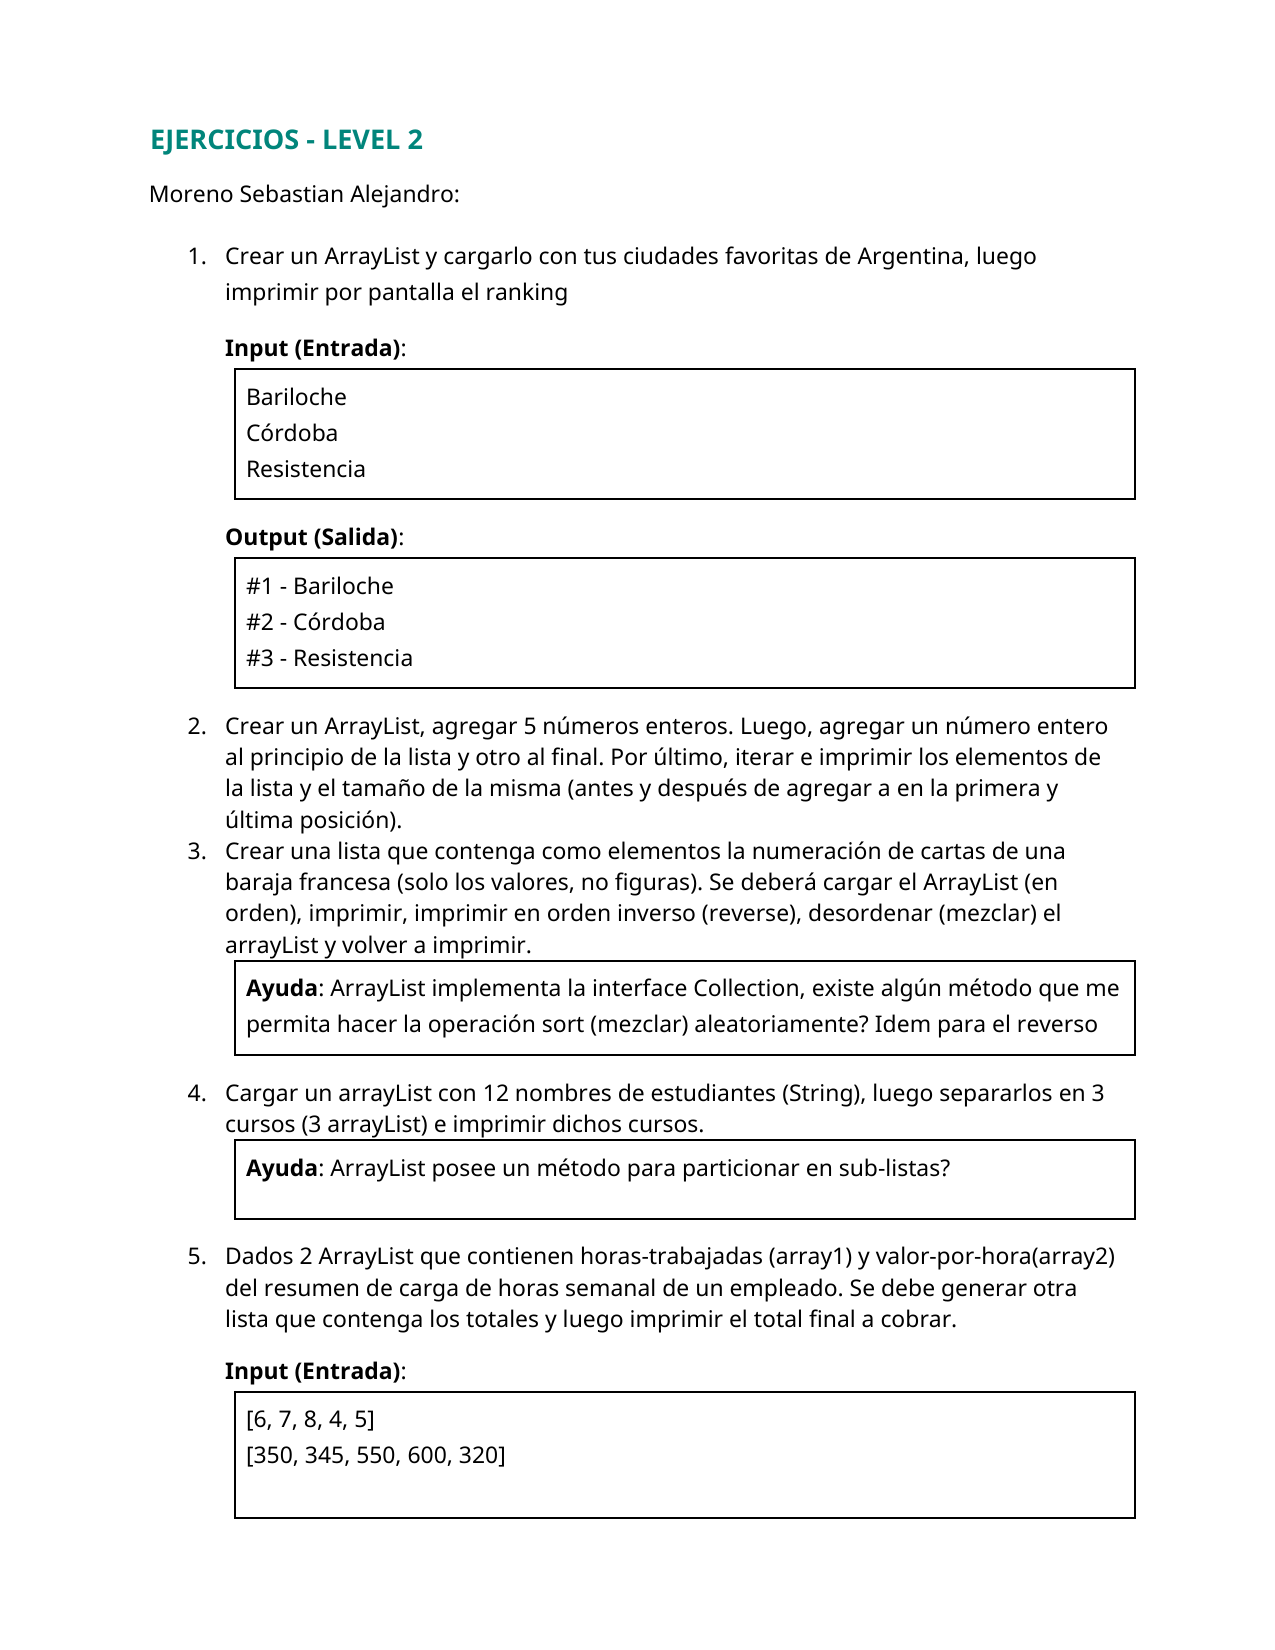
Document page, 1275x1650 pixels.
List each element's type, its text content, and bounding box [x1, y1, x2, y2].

text Input (Entrada): [225, 1355, 1125, 1386]
text Moreno Sebastian Alejandro: [148, 178, 1127, 209]
table_header Ayuda: ArrayList implementa la interface Collection, existe algún método que me permita hacer la operación sort (mezclar) aleatoriamente? Idem para el reverso [236, 962, 1134, 1054]
text Output (Salida): [225, 521, 1125, 552]
list Dados 2 ArrayList que contienen horas-trabajadas (array1) y valor-por-hora(array2) del resumen de carga de horas semanal de un empleado. Se debe generar otra lista que contenga los totales y luego imprimir el total final a cobrar. [187, 1240, 1125, 1334]
table_header #1 - Bariloche #2 - Córdoba #3 - Resistencia [236, 559, 1134, 687]
table_header [6, 7, 8, 4, 5] [350, 345, 550, 600, 320] [236, 1393, 1134, 1517]
subtitle EJERCICIOS - LEVEL 2 [150, 121, 1127, 157]
list Cargar un arrayList con 12 nombres de estudiantes (String), luego separarlos en 3 cursos (3 arrayList) e imprimir dichos cursos. [187, 1077, 1125, 1139]
table_header Bariloche Córdoba Resistencia [236, 370, 1134, 498]
list Crear un ArrayList y cargarlo con tus ciudades favoritas de Argentina, luego imprimir por pantalla el ranking [187, 240, 1125, 307]
list Crear un ArrayList, agregar 5 números enteros. Luego, agregar un número entero al principio de la lista y otro al final. Por último, iterar e imprimir los elementos de la lista y el tamaño de la misma (antes y después de agregar a en la primera y última posición). [187, 710, 1125, 835]
list Crear una lista que contenga como elementos la numeración de cartas de una baraja francesa (solo los valores, no figuras). Se deberá cargar el ArrayList (en orden), imprimir, imprimir en orden inverso (reverse), desordenar (mezclar) el arrayList y volver a imprimir. [187, 835, 1125, 960]
text Input (Entrada): [225, 332, 1125, 364]
table_header Ayuda: ArrayList posee un método para particionar en sub-listas? [236, 1141, 1134, 1217]
